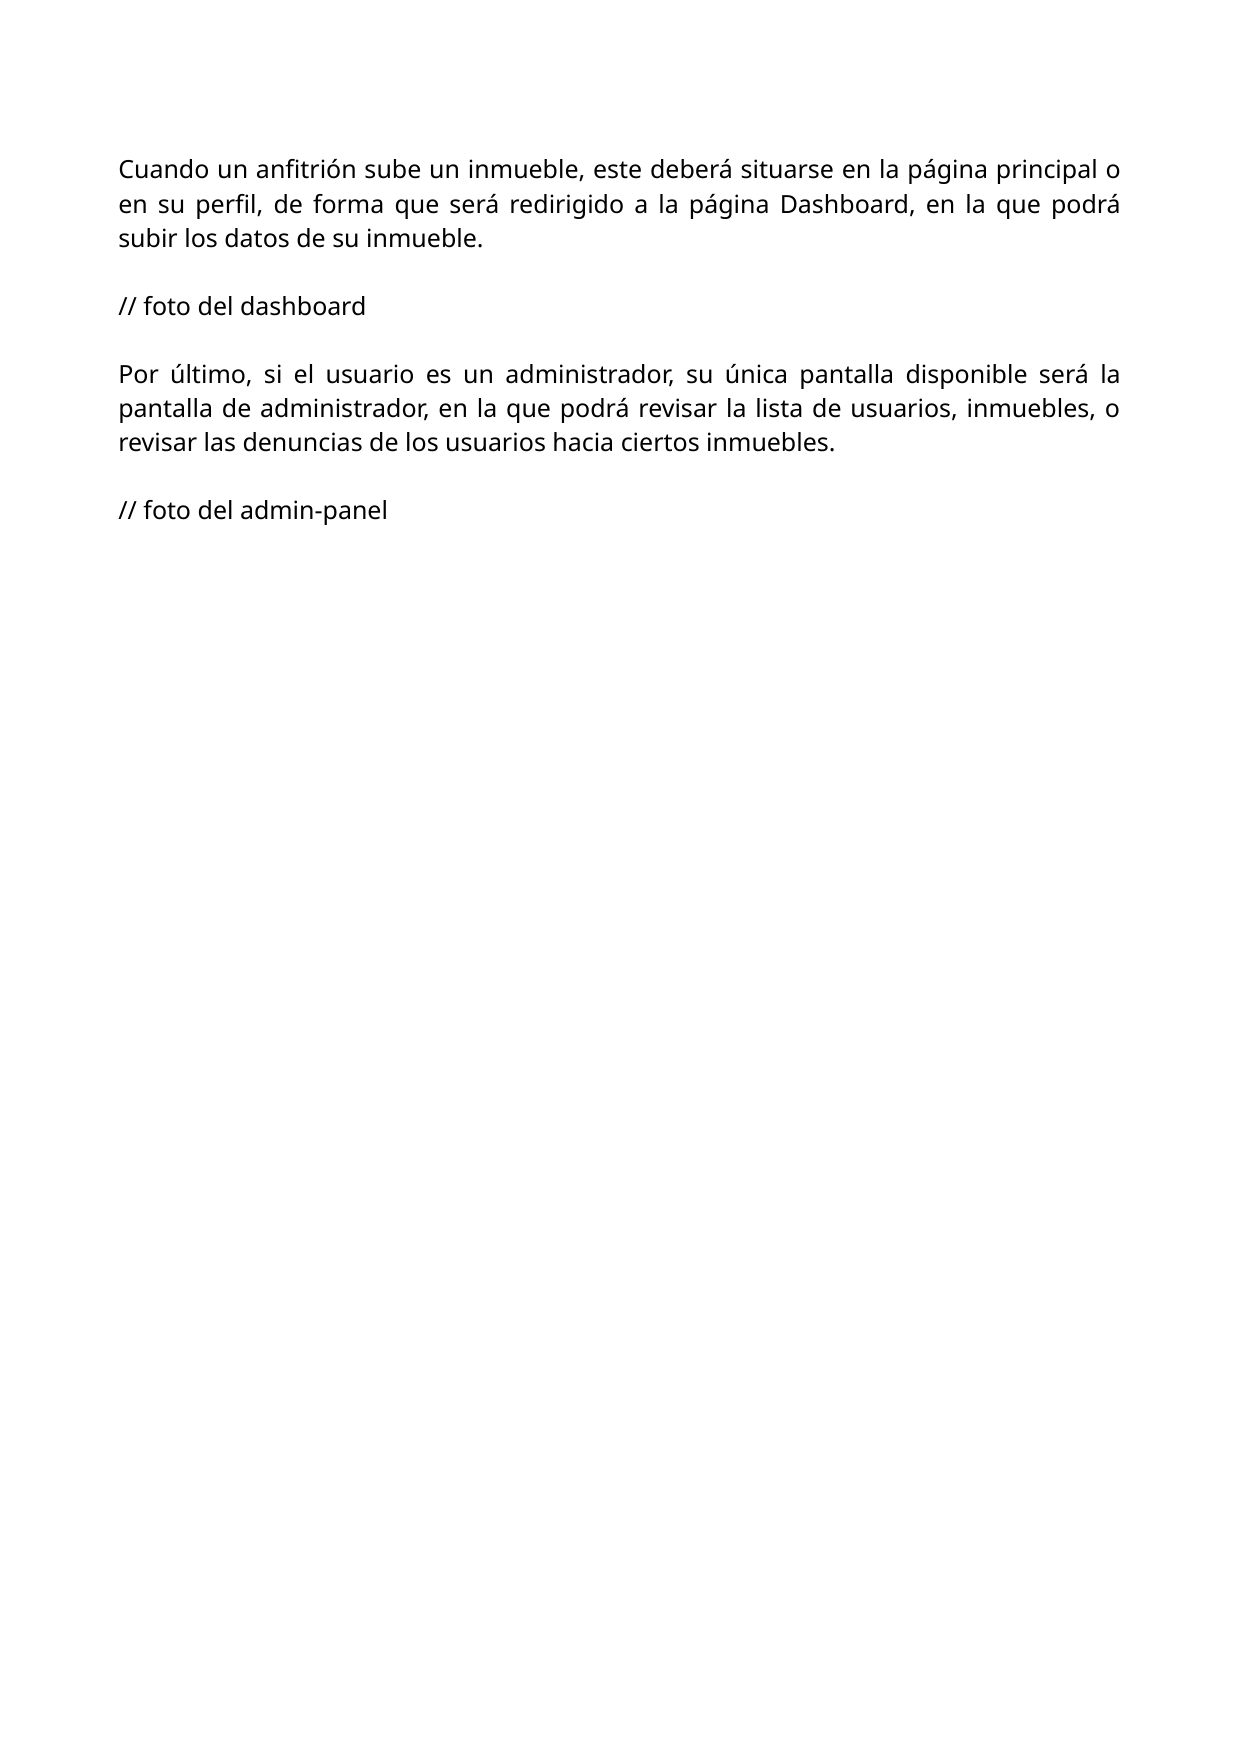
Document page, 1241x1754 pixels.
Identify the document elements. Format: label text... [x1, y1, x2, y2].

text // foto del admin-panel [118, 493, 1122, 527]
text Cuando un anfitrión sube un inmueble, este deberá situarse en la página principal o en su perfil, de forma que será redirigido a la página Dashboard, en la que podrá subir los datos de su inmueble. [118, 152, 1122, 254]
text Por último, si el usuario es un administrador, su única pantalla disponible será la pantalla de administrador, en la que podrá revisar la lista de usuarios, inmuebles, o revisar las denuncias de los usuarios hacia ciertos inmuebles. [118, 357, 1122, 459]
text // foto del dashboard [118, 288, 1122, 322]
